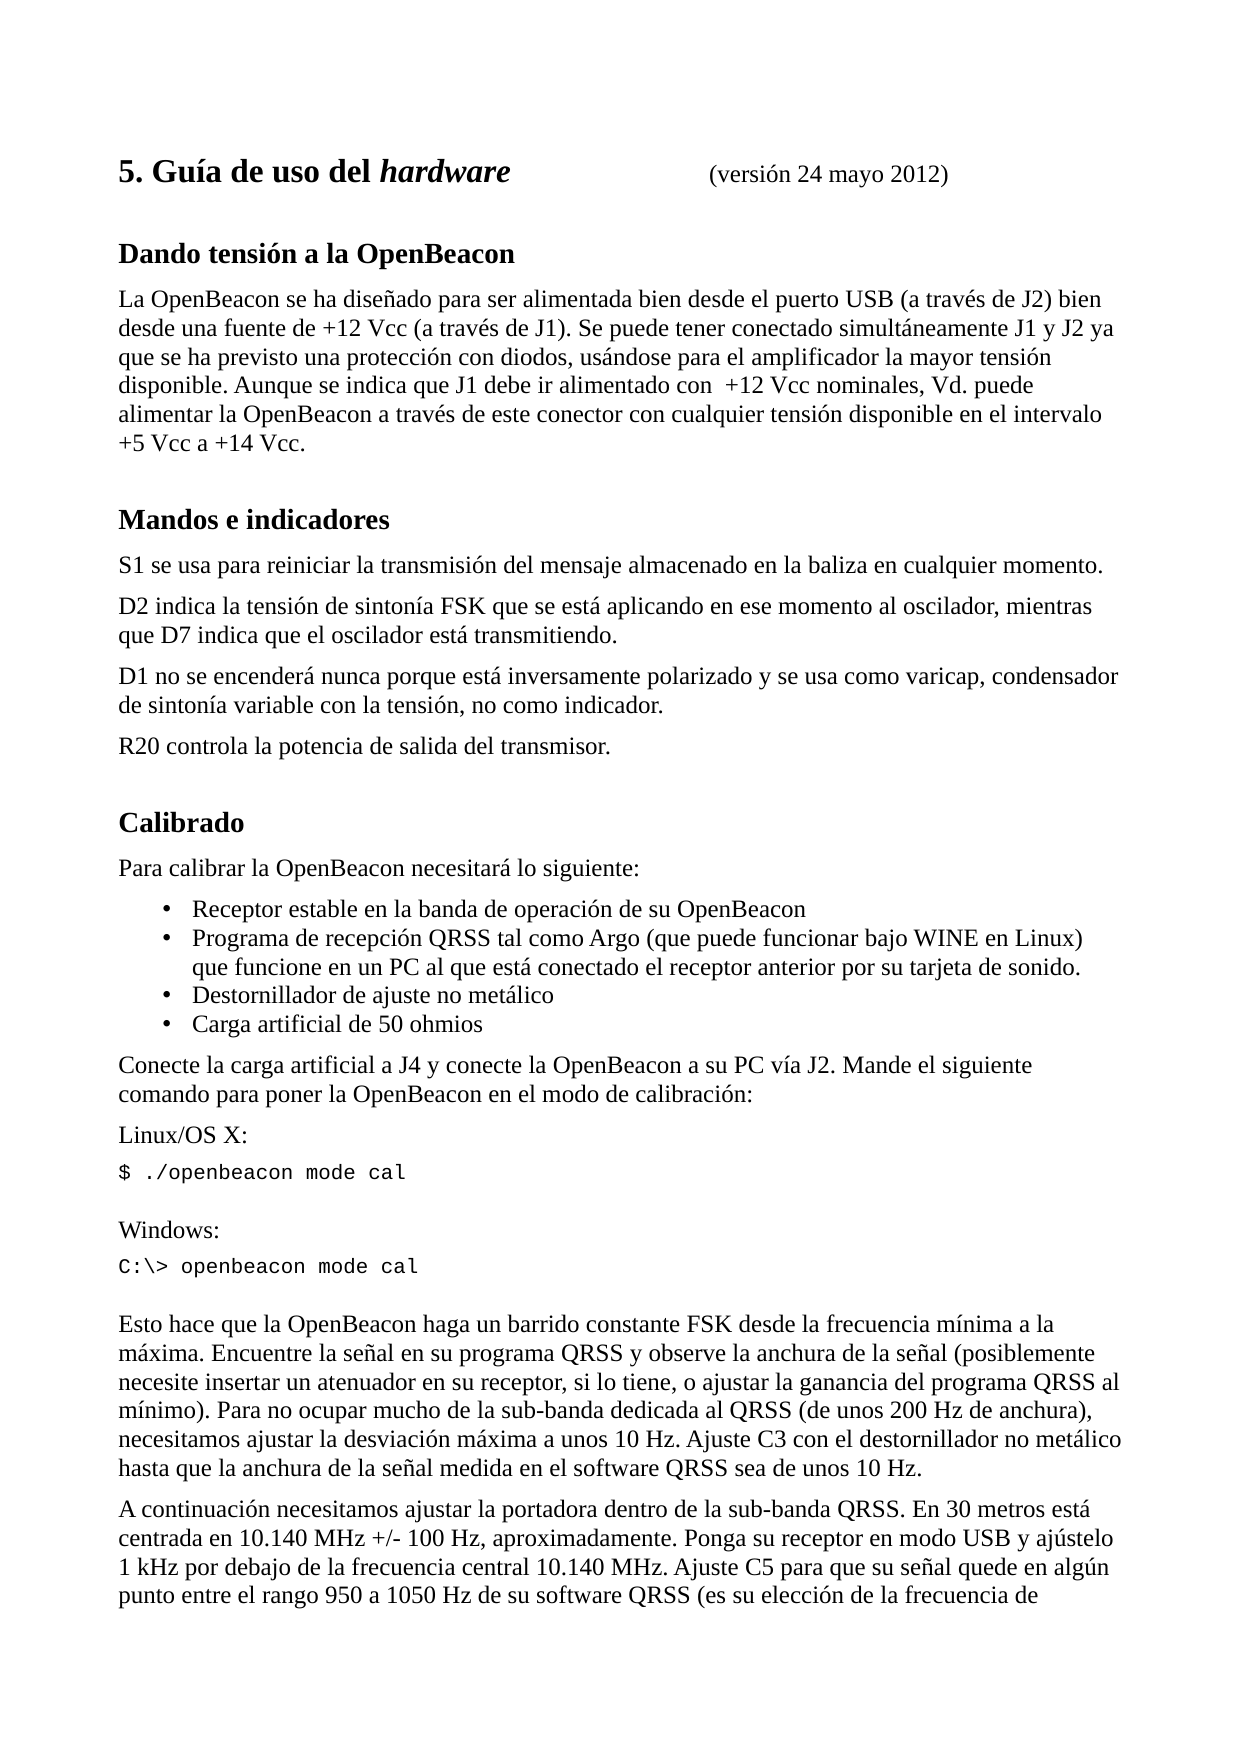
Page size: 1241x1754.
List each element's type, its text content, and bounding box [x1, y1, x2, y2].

text $ ./openbeacon mode cal [118, 1162, 1122, 1185]
subtitle Mandos e indicadores [118, 494, 1122, 537]
text Esto hace que la OpenBeacon haga un barrido constante FSK desde la frecuencia mínima a la máxima. Encuentre la señal en su programa QRSS y observe la anchura de la señal (posiblemente necesite insertar un atenuador en su receptor, si lo tiene, o ajustar la ganancia del programa QRSS al mínimo). Para no ocupar mucho de la sub-banda dedicada al QRSS (de unos 200 Hz de anchura), necesitamos ajustar la desviación máxima a unos 10 Hz. Ajuste C3 con el destornillador no metálico hasta que la anchura de la señal medida en el software QRSS sea de unos 10 Hz. [118, 1309, 1122, 1482]
text D2 indica la tensión de sintonía FSK que se está aplicando en ese momento al oscilador, mientras que D7 indica que el oscilador está transmitiendo. [118, 591, 1122, 648]
subtitle 5. Guía de uso del hardware (versión 24 mayo 2012) [118, 143, 1122, 191]
list Receptor estable en la banda de operación de su OpenBeacon [162, 894, 1122, 923]
text Linux/OS X: [118, 1120, 1122, 1149]
text R20 controla la potencia de salida del transmisor. [118, 731, 1122, 760]
text D1 no se encenderá nunca porque está inversamente polarizado y se usa como varicap, condensador de sintonía variable con la tensión, no como indicador. [118, 661, 1122, 718]
text S1 se usa para reiniciar la transmisión del mensaje almacenado en la baliza en cualquier momento. [118, 550, 1122, 578]
text Conecte la carga artificial a J4 y conecte la OpenBeacon a su PC vía J2. Mande el siguiente comando para poner la OpenBeacon en el modo de calibración: [118, 1050, 1122, 1108]
text Para calibrar la OpenBeacon necesitará lo siguiente: [118, 853, 1122, 882]
text La OpenBeacon se ha diseñado para ser alimentada bien desde el puerto USB (a través de J2) bien desde una fuente de +12 Vcc (a través de J1). Se puede tener conectado simultáneamente J1 y J2 ya que se ha previsto una protección con diodos, usándose para el amplificador la mayor tensión disponible. Aunque se indica que J1 debe ir alimentado con +12 Vcc nominales, Vd. puede alimentar la OpenBeacon a través de este conector con cualquier tensión disponible en el intervalo +5 Vcc a +14 Vcc. [118, 284, 1122, 457]
text A continuación necesitamos ajustar la portadora dentro de la sub-banda QRSS. En 30 metros está centrada en 10.140 MHz +/- 100 Hz, aproximadamente. Ponga su receptor en modo USB y ajústelo 1 kHz por debajo de la frecuencia central 10.140 MHz. Ajuste C5 para que su señal quede en algún punto entre el rango 950 a 1050 Hz de su software QRSS (es su elección de la frecuencia de [118, 1494, 1122, 1609]
text C:\> openbeacon mode cal [118, 1256, 1122, 1280]
subtitle Dando tensión a la OpenBeacon [118, 228, 1122, 272]
text Windows: [118, 1215, 1122, 1243]
subtitle Calibrado [118, 797, 1122, 840]
list Programa de recepción QRSS tal como Argo (que puede funcionar bajo WINE en Linux) que funcione en un PC al que está conectado el receptor anterior por su tarjeta de sonido. [162, 923, 1122, 980]
list Carga artificial de 50 ohmios [162, 1009, 1122, 1038]
list Destornillador de ajuste no metálico [162, 980, 1122, 1009]
